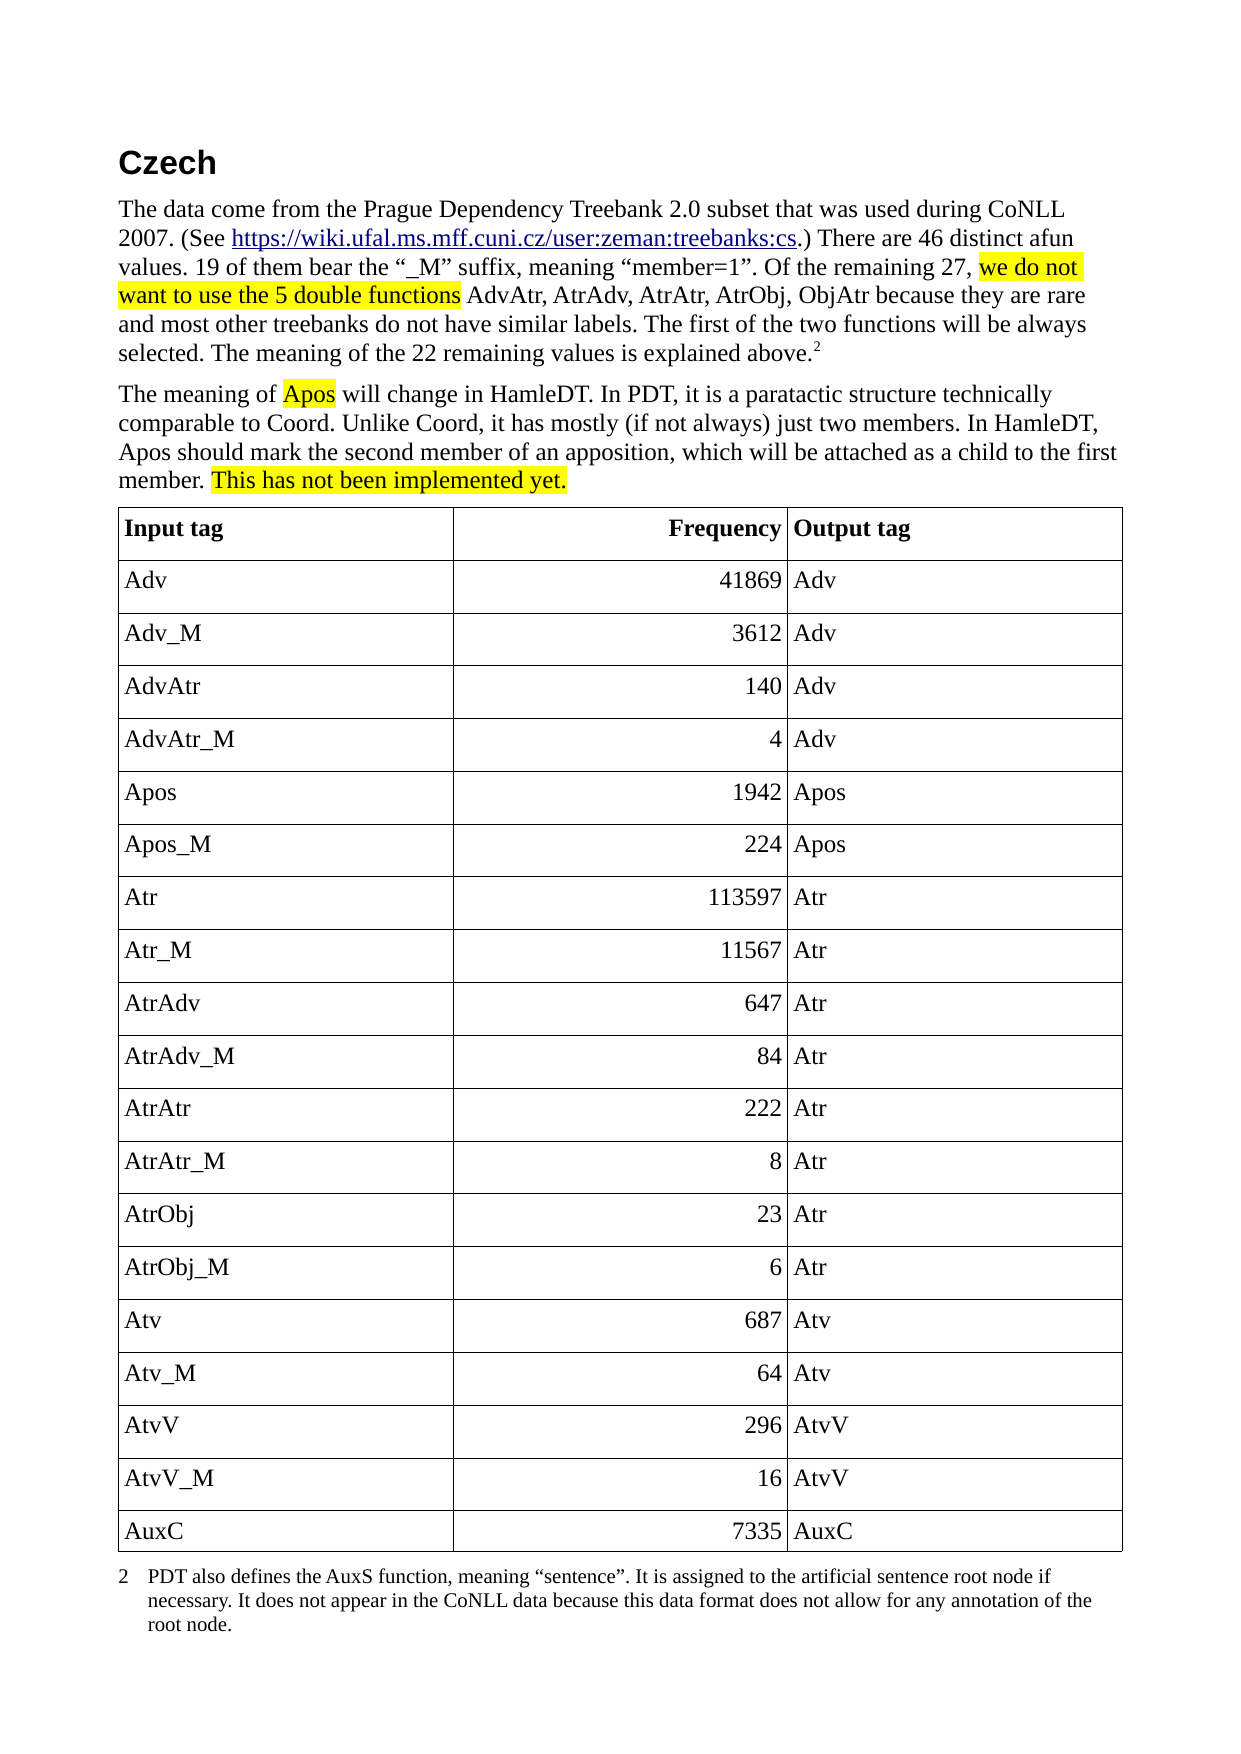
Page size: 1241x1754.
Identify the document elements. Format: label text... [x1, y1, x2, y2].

table_cell Atr [788, 1089, 1122, 1141]
table_cell 64 [454, 1353, 787, 1404]
table_cell 23 [454, 1194, 787, 1246]
table_cell AtrObj [119, 1194, 453, 1246]
table_cell Apos_M [119, 825, 453, 876]
table_cell Atr [788, 1194, 1122, 1246]
table_cell 84 [454, 1036, 787, 1088]
table_cell Adv [788, 561, 1122, 612]
table_cell AtrAdv_M [119, 1036, 453, 1088]
table_cell Atv_M [119, 1353, 453, 1404]
table_cell AuxC [788, 1511, 1122, 1551]
table_header Input tag [119, 508, 453, 559]
table_cell Apos [788, 772, 1122, 824]
table_cell Adv_M [119, 614, 453, 665]
text PDT also defines the AuxS function, meaning “sentence”. It is assigned to the artificial sentence root node if necessary. It does not appear in the CoNLL data because this data format does not allow for any annotation of the root node. [118, 1564, 1122, 1636]
table_cell Adv [788, 719, 1122, 771]
table_cell Atr [788, 1247, 1122, 1299]
table_cell 222 [454, 1089, 787, 1141]
table_cell AtrAdv [119, 983, 453, 1035]
table_cell Atr_M [119, 930, 453, 982]
subtitle Czech [118, 143, 1122, 182]
table_cell Adv [119, 561, 453, 612]
table_cell 296 [454, 1406, 787, 1457]
table_cell 687 [454, 1300, 787, 1352]
table_cell Atv [788, 1353, 1122, 1404]
text The meaning of Apos will change in HamleDT. In PDT, it is a paratactic structure technically comparable to Coord. Unlike Coord, it has mostly (if not always) just two members. In HamleDT, Apos should mark the second member of an apposition, which will be attached as a child to the first member. This has not been implemented yet. [118, 379, 1122, 494]
text The data come from the Prague Dependency Treebank 2.0 subset that was used during CoNLL 2007. (See https://wiki.ufal.ms.mff.cuni.cz/user:zeman:treebanks:cs.) There are 46 distinct afun values. 19 of them bear the “_M” suffix, meaning “member=1”. Of the remaining 27, we do not want to use the 5 double functions AdvAtr, AtrAdv, AtrAtr, AtrObj, ObjAtr because they are rare and most other treebanks do not have similar labels. The first of the two functions will be always selected. The meaning of the 22 remaining values is explained above. [118, 194, 1122, 367]
table_cell Atr [788, 877, 1122, 929]
table_cell 140 [454, 666, 787, 718]
table_cell 113597 [454, 877, 787, 929]
table_cell 8 [454, 1142, 787, 1193]
table_cell 16 [454, 1459, 787, 1510]
table_cell 41869 [454, 561, 787, 612]
table_cell AdvAtr [119, 666, 453, 718]
table_cell 647 [454, 983, 787, 1035]
table_cell 1942 [454, 772, 787, 824]
table_cell 11567 [454, 930, 787, 982]
table_cell 7335 [454, 1511, 787, 1551]
table_header Output tag [788, 508, 1122, 559]
table_cell AtrAtr_M [119, 1142, 453, 1193]
table_cell Atr [119, 877, 453, 929]
table_cell AtvV [788, 1406, 1122, 1457]
table_cell AtrAtr [119, 1089, 453, 1141]
table_cell Atr [788, 930, 1122, 982]
table_cell AtvV [119, 1406, 453, 1457]
table_cell Atv [788, 1300, 1122, 1352]
table_cell Adv [788, 614, 1122, 665]
table_cell 6 [454, 1247, 787, 1299]
table_cell 4 [454, 719, 787, 771]
table_cell Adv [788, 666, 1122, 718]
table_cell AuxC [119, 1511, 453, 1551]
table_cell Atr [788, 1036, 1122, 1088]
table_cell Apos [788, 825, 1122, 876]
table_cell 224 [454, 825, 787, 876]
table_cell Apos [119, 772, 453, 824]
table_cell AtrObj_M [119, 1247, 453, 1299]
table_cell Atr [788, 1142, 1122, 1193]
table_cell AtvV_M [119, 1459, 453, 1510]
table_cell Atr [788, 983, 1122, 1035]
table_cell AtvV [788, 1459, 1122, 1510]
table_cell AdvAtr_M [119, 719, 453, 771]
table_cell 3612 [454, 614, 787, 665]
table_header Frequency [454, 508, 787, 559]
table_cell Atv [119, 1300, 453, 1352]
